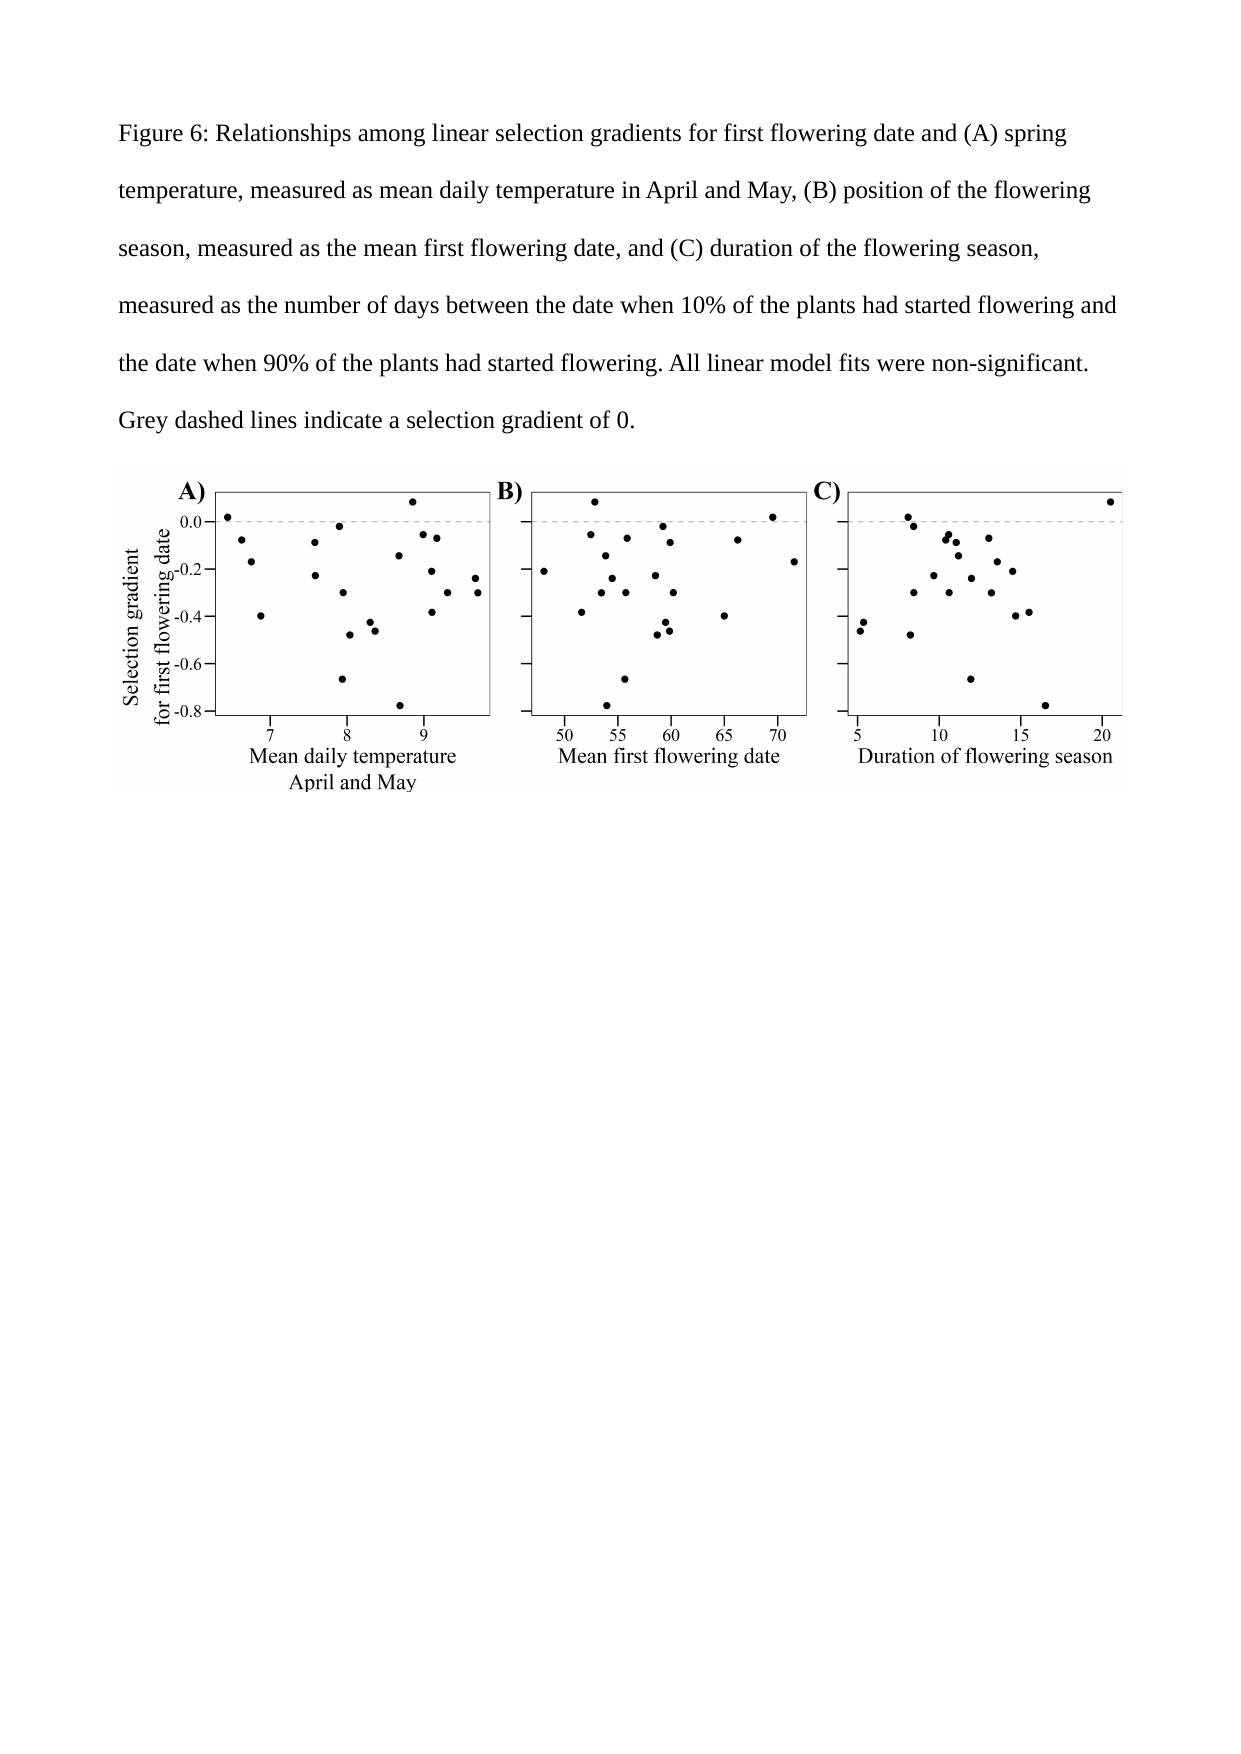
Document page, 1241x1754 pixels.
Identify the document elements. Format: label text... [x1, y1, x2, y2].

text Figure 6: Relationships among linear selection gradients for first flowering date and (A) spring temperature, measured as mean daily temperature in April and May, (B) position of the flowering season, measured as the mean first flowering date, and (C) duration of the flowering season, measured as the number of days between the date when 10% of the plants had started flowering and the date when 90% of the plants had started flowering. All linear model fits were non-significant. Grey dashed lines indicate a selection gradient of 0. [118, 118, 1122, 434]
picture [118, 463, 1123, 792]
